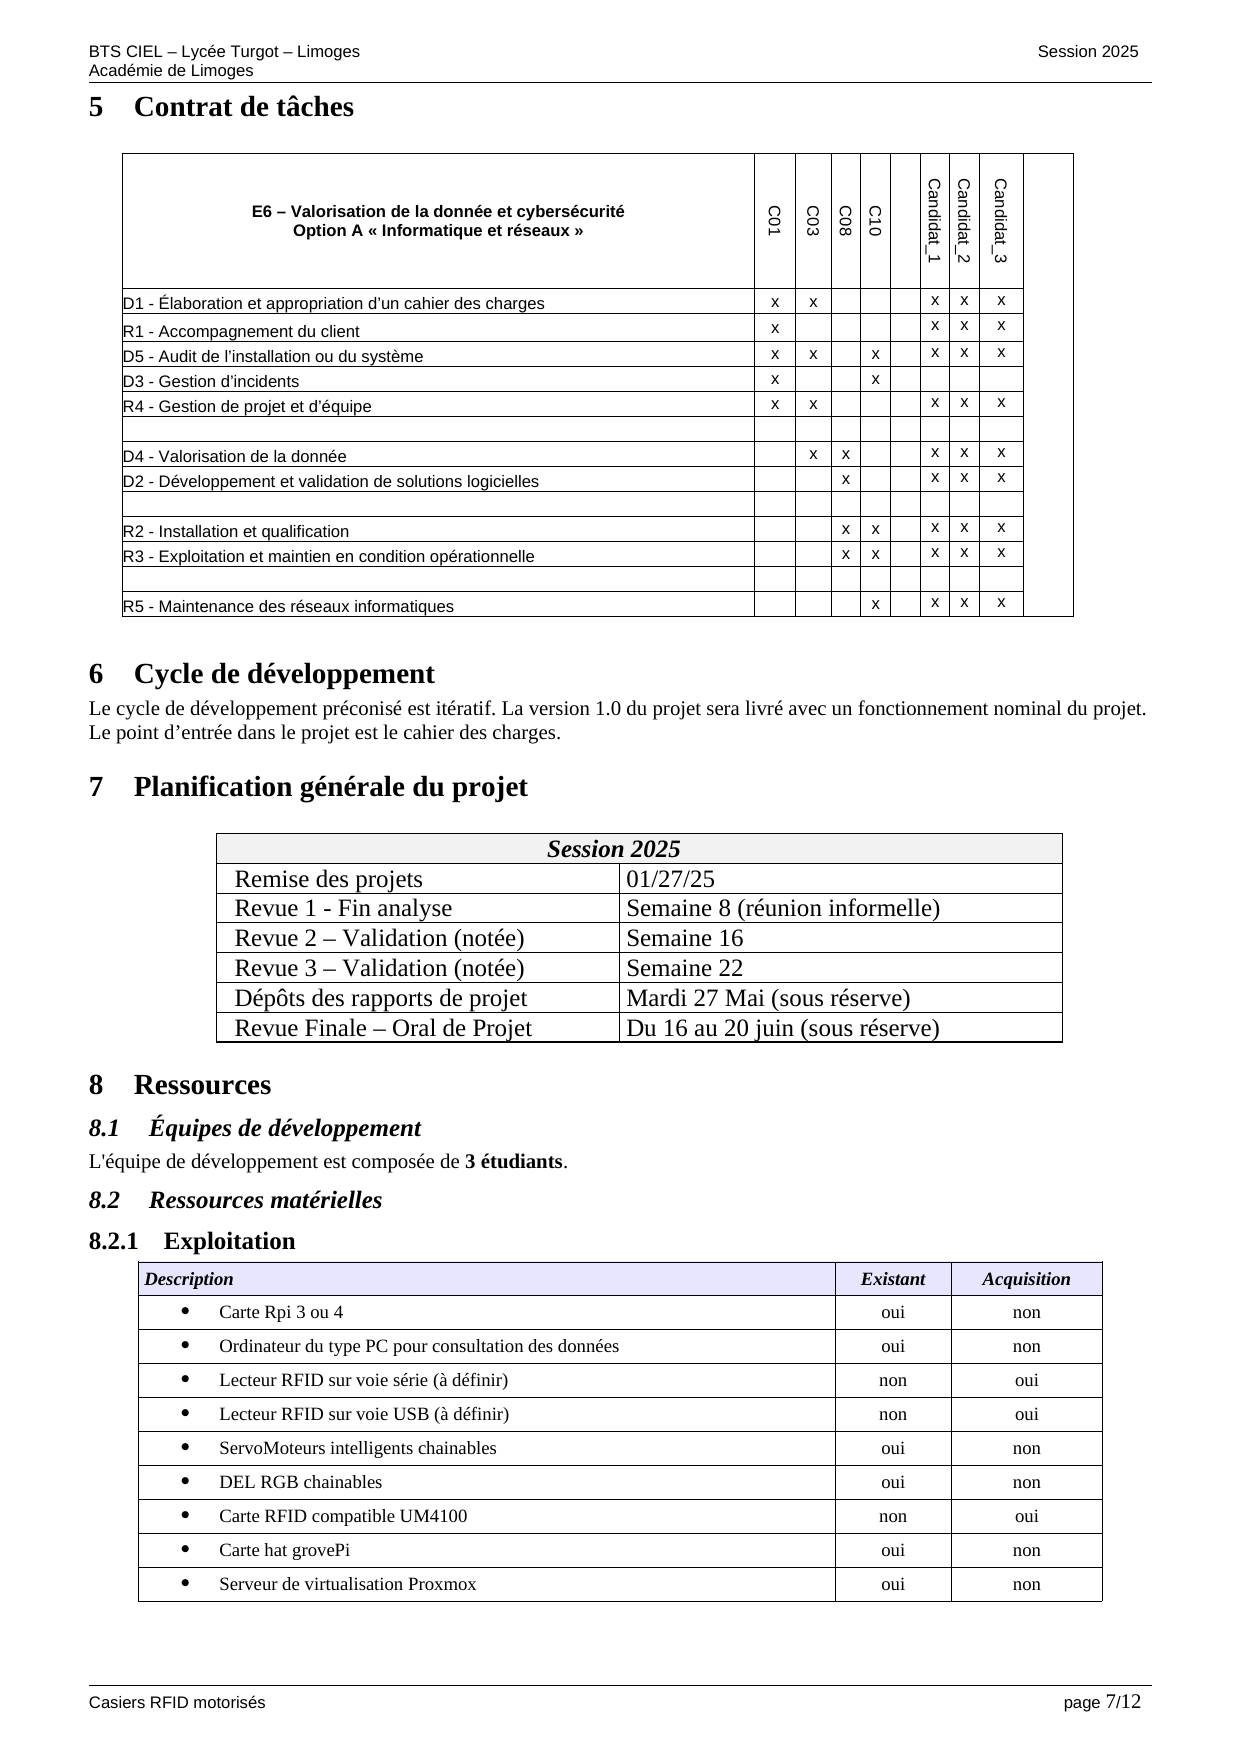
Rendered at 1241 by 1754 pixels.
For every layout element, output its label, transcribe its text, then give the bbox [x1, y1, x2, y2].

table_cell [796, 417, 831, 441]
table_cell D5 - Audit de l’installation ou du système [123, 342, 754, 366]
table_cell Revue 1 - Fin analyse [217, 894, 619, 922]
table_cell oui [836, 1330, 951, 1363]
table_cell [832, 567, 860, 591]
subtitle Cycle de développement [89, 656, 1152, 690]
table_cell x [832, 467, 860, 491]
table_cell [891, 567, 920, 591]
table_cell Serveur de virtualisation Proxmox [139, 1568, 835, 1601]
table_cell Revue Finale – Oral de Projet [217, 1013, 619, 1041]
table_cell [755, 417, 795, 441]
table_cell Carte RFID compatible UM4100 [139, 1500, 835, 1533]
table_cell D1 - Élaboration et appropriation d’un cahier des charges [123, 289, 754, 313]
table_cell [861, 567, 890, 591]
table_cell x [921, 592, 949, 616]
table_cell x [861, 342, 890, 366]
table_cell x [950, 467, 979, 491]
table_cell [891, 542, 920, 566]
table_cell [921, 492, 949, 516]
table_cell Semaine 8 (réunion informelle) [620, 894, 1062, 922]
table_cell [832, 314, 860, 341]
table_header [891, 154, 920, 288]
table_cell [832, 417, 860, 441]
table_cell oui [836, 1296, 951, 1329]
table_cell Semaine 16 [620, 923, 1062, 952]
table_cell Carte Rpi 3 ou 4 [139, 1296, 835, 1329]
table_cell oui [952, 1364, 1102, 1397]
table_cell [891, 342, 920, 366]
table_cell x [796, 392, 831, 416]
table_cell [921, 367, 949, 391]
table_cell [950, 367, 979, 391]
table_cell x [861, 517, 890, 541]
table_cell [861, 492, 890, 516]
table_cell Carte hat grovePi [139, 1534, 835, 1567]
table_header [1024, 154, 1073, 616]
table_cell oui [836, 1466, 951, 1499]
table_cell D2 - Développement et validation de solutions logicielles [123, 467, 754, 491]
table_cell Revue 2 – Validation (notée) [217, 923, 619, 952]
table_cell x [980, 289, 1023, 313]
table_cell non [836, 1364, 951, 1397]
table_cell [123, 567, 754, 591]
table_header Candidat_1 [921, 154, 949, 288]
table_cell x [755, 342, 795, 366]
table_cell non [836, 1398, 951, 1431]
subtitle Contrat de tâches [89, 89, 1152, 122]
table_header Candidat_3 [980, 154, 1023, 288]
table_cell x [950, 517, 979, 541]
table_cell [980, 492, 1023, 516]
table_cell x [861, 592, 890, 616]
table_cell [755, 442, 795, 466]
table_cell x [796, 442, 831, 466]
table_cell [861, 314, 890, 341]
table_cell x [796, 342, 831, 366]
subtitle Planification générale du projet [89, 769, 1152, 803]
table_cell R3 - Exploitation et maintien en condition opérationnelle [123, 542, 754, 566]
table_cell x [980, 342, 1023, 366]
table_cell x [921, 289, 949, 313]
table_cell [980, 417, 1023, 441]
table_cell [796, 492, 831, 516]
table_header C08 [832, 154, 860, 288]
table_cell 27/01/25 [620, 864, 1062, 892]
table_cell x [921, 314, 949, 341]
table_cell x [980, 467, 1023, 491]
table_cell Du 16 au 20 juin (sous réserve) [620, 1013, 1062, 1041]
table_cell x [921, 517, 949, 541]
table_cell x [755, 314, 795, 341]
table_cell [891, 314, 920, 341]
table_cell [861, 392, 890, 416]
table_cell x [980, 592, 1023, 616]
table_cell [891, 417, 920, 441]
table_cell [832, 492, 860, 516]
text Le cycle de développement préconisé est itératif. La version 1.0 du projet sera livré avec un fonctionnement nominal du projet. [89, 696, 1152, 720]
table_cell [950, 492, 979, 516]
table_cell Remise des projets [217, 864, 619, 892]
table_cell x [950, 592, 979, 616]
table_cell R5 - Maintenance des réseaux informatiques [123, 592, 754, 616]
table_cell x [921, 542, 949, 566]
table_cell [832, 592, 860, 616]
table_cell x [921, 467, 949, 491]
table_cell x [832, 442, 860, 466]
table_cell [796, 517, 831, 541]
table_cell [755, 467, 795, 491]
table_cell x [950, 289, 979, 313]
subtitle Ressources [89, 1067, 1152, 1101]
table_cell x [861, 367, 890, 391]
table_cell [921, 567, 949, 591]
table_cell [832, 342, 860, 366]
table_cell [832, 367, 860, 391]
table_cell x [755, 367, 795, 391]
table_cell [891, 592, 920, 616]
table_cell [891, 367, 920, 391]
table_cell x [950, 342, 979, 366]
table_cell D4 - Valorisation de la donnée [123, 442, 754, 466]
table_cell [861, 417, 890, 441]
table_header Acquisition [952, 1263, 1102, 1295]
table_cell non [952, 1432, 1102, 1465]
table_cell [832, 392, 860, 416]
table_cell [891, 517, 920, 541]
table_cell Lecteur RFID sur voie USB (à définir) [139, 1398, 835, 1431]
table_cell x [832, 542, 860, 566]
table_cell [980, 367, 1023, 391]
table_cell x [950, 314, 979, 341]
table_cell x [796, 289, 831, 313]
table_cell [755, 492, 795, 516]
table_header Session 2025 [217, 834, 1062, 863]
table_header C01 [755, 154, 795, 288]
table_cell x [832, 517, 860, 541]
table_cell [891, 392, 920, 416]
table_cell [980, 567, 1023, 591]
table_cell [755, 517, 795, 541]
table_cell ServoMoteurs intelligents chainables [139, 1432, 835, 1465]
table_cell Ordinateur du type PC pour consultation des données [139, 1330, 835, 1363]
table_cell non [952, 1330, 1102, 1363]
table_cell [796, 314, 831, 341]
table_cell x [980, 542, 1023, 566]
table_cell oui [836, 1568, 951, 1601]
table_cell Revue 3 – Validation (notée) [217, 953, 619, 982]
table_header C10 [861, 154, 890, 288]
table_cell [123, 417, 754, 441]
table_cell x [861, 542, 890, 566]
table_header Candidat_2 [950, 154, 979, 288]
table_cell x [921, 442, 949, 466]
text L'équipe de développement est composée de 3 étudiants. [89, 1148, 1152, 1173]
table_cell [921, 417, 949, 441]
subtitle Exploitation [89, 1226, 1152, 1255]
table_cell [891, 442, 920, 466]
table_cell [755, 542, 795, 566]
table_cell oui [836, 1534, 951, 1567]
table_cell non [952, 1534, 1102, 1567]
table_cell x [980, 314, 1023, 341]
table_cell [796, 367, 831, 391]
table_cell [891, 289, 920, 313]
table_cell non [952, 1466, 1102, 1499]
table_cell [861, 467, 890, 491]
table_cell x [921, 392, 949, 416]
table_cell oui [952, 1398, 1102, 1431]
table_cell [861, 442, 890, 466]
table_cell [796, 592, 831, 616]
table_cell [950, 567, 979, 591]
table_cell non [952, 1296, 1102, 1329]
table_cell [832, 289, 860, 313]
table_cell [891, 492, 920, 516]
table_cell x [755, 289, 795, 313]
subtitle Équipes de développement [89, 1113, 1152, 1142]
table_header C03 [796, 154, 831, 288]
table_cell DEL RGB chainables [139, 1466, 835, 1499]
table_cell [123, 492, 754, 516]
subtitle Ressources matérielles [89, 1185, 1152, 1214]
table_cell x [950, 542, 979, 566]
table_cell x [980, 517, 1023, 541]
table_header E6 – Valorisation de la donnée et cybersécurité Option A « Informatique et réseaux » [123, 154, 754, 288]
table_cell [755, 592, 795, 616]
table_cell x [921, 342, 949, 366]
table_cell R2 - Installation et qualification [123, 517, 754, 541]
table_header Existant [836, 1263, 951, 1295]
table_cell oui [952, 1500, 1102, 1533]
table_cell Dépôts des rapports de projet [217, 983, 619, 1012]
table_cell [861, 289, 890, 313]
table_cell Mardi 27 Mai (sous réserve) [620, 983, 1062, 1012]
table_cell D3 - Gestion d’incidents [123, 367, 754, 391]
table_cell R4 - Gestion de projet et d’équipe [123, 392, 754, 416]
table_cell x [980, 442, 1023, 466]
table_cell x [950, 442, 979, 466]
table_cell [796, 567, 831, 591]
table_cell oui [836, 1432, 951, 1465]
table_cell [796, 542, 831, 566]
table_header Description [139, 1263, 835, 1295]
text Le point d’entrée dans le projet est le cahier des charges. [89, 720, 1152, 744]
table_cell R1 - Accompagnement du client [123, 314, 754, 341]
table_cell Lecteur RFID sur voie série (à définir) [139, 1364, 835, 1397]
table_cell [796, 467, 831, 491]
table_cell non [952, 1568, 1102, 1601]
table_cell [950, 417, 979, 441]
table_cell [755, 567, 795, 591]
table_cell non [836, 1500, 951, 1533]
table_cell x [980, 392, 1023, 416]
table_cell Semaine 22 [620, 953, 1062, 982]
table_cell [891, 467, 920, 491]
table_cell x [950, 392, 979, 416]
table_cell x [755, 392, 795, 416]
